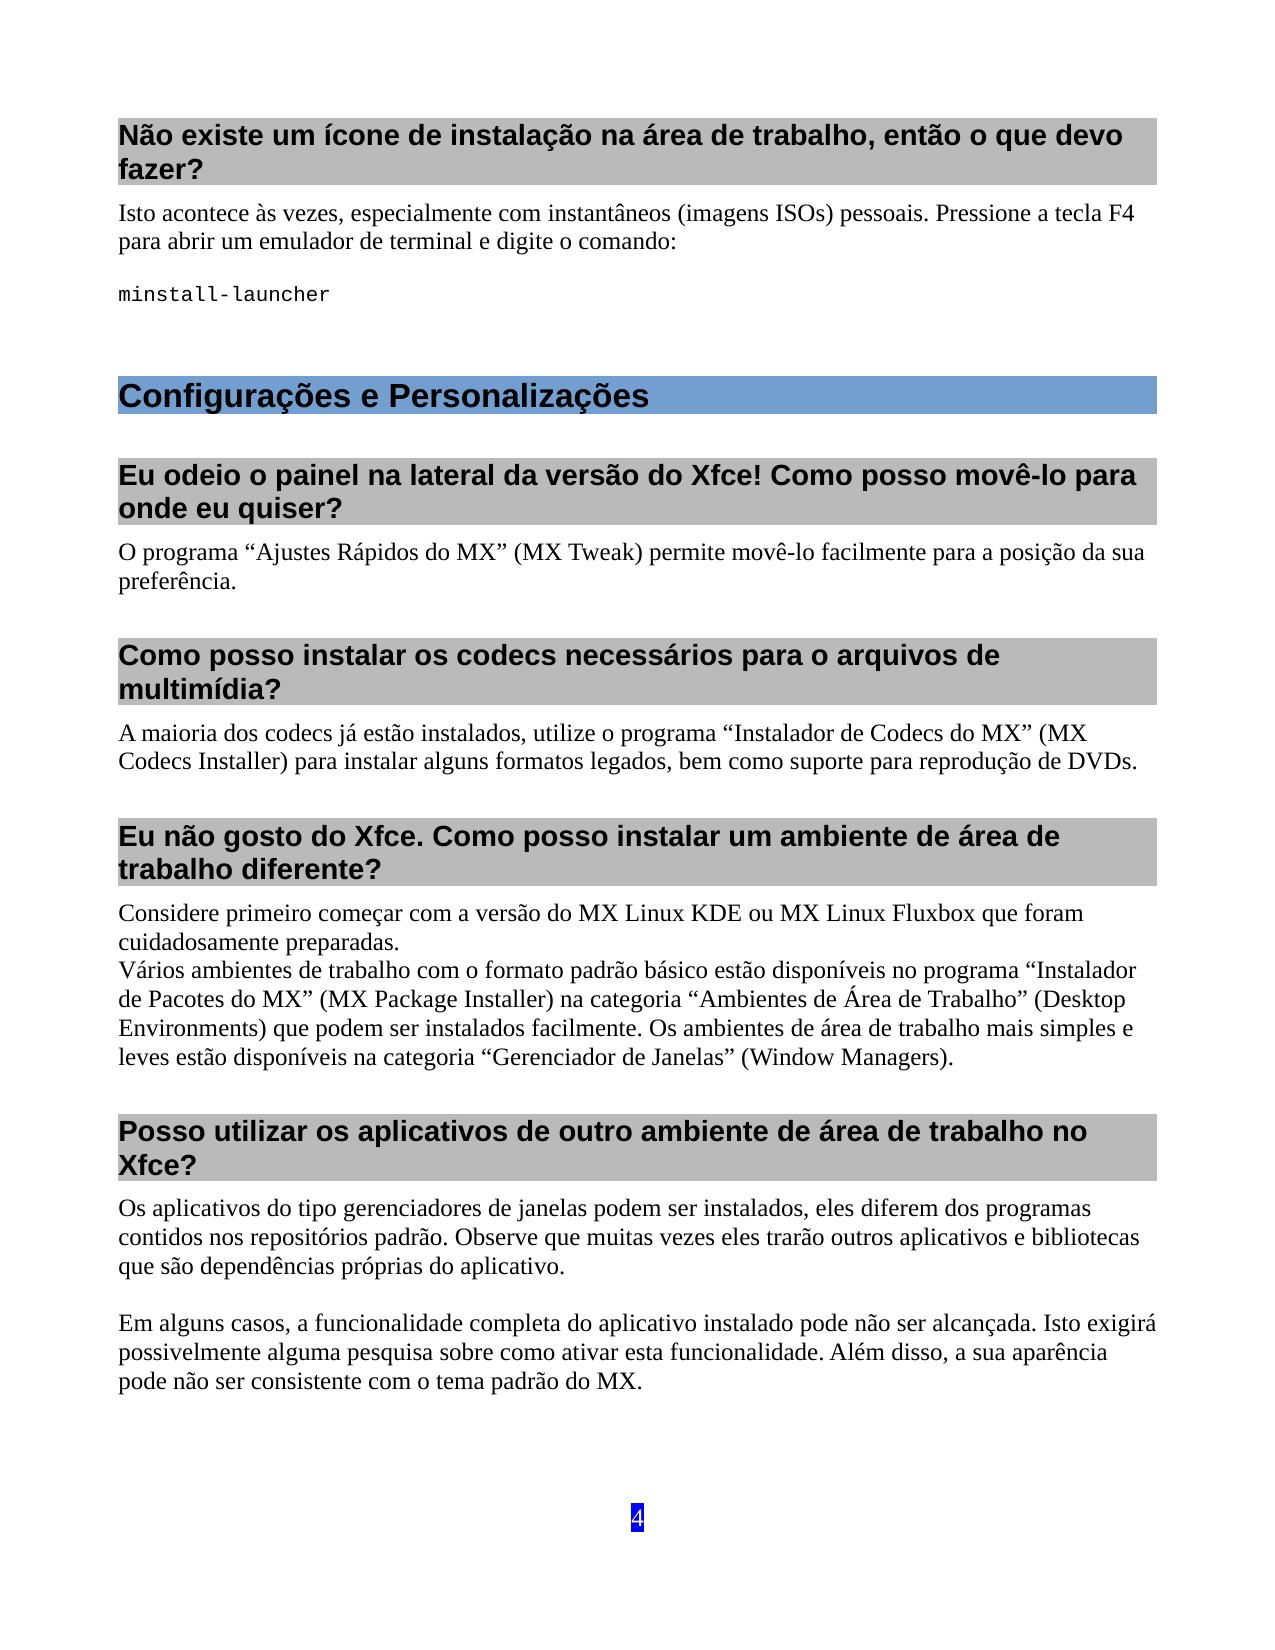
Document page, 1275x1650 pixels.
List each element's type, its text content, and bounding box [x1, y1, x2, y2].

subtitle Posso utilizar os aplicativos de outro ambiente de área de trabalho no Xfce? [118, 1114, 1157, 1181]
text Em alguns casos, a funcionalidade completa do aplicativo instalado pode não ser alcançada. Isto exigirá possivelmente alguma pesquisa sobre como ativar esta funcionalidade. Além disso, a sua aparência pode não ser consistente com o tema padrão do MX. [118, 1308, 1157, 1395]
subtitle Eu odeio o painel na lateral da versão do Xfce! Como posso movê-lo para onde eu quiser? [118, 458, 1157, 525]
text A maioria dos codecs já estão instalados, utilize o programa “Instalador de Codecs do MX” (MX Codecs Installer) para instalar alguns formatos legados, bem como suporte para reprodução de DVDs. [118, 718, 1157, 775]
subtitle Configurações e Personalizações [118, 376, 1157, 414]
text Isto acontece às vezes, especialmente com instantâneos (imagens ISOs) pessoais. Pressione a tecla F4 para abrir um emulador de terminal e digite o comando: [118, 198, 1157, 255]
text Vários ambientes de trabalho com o formato padrão básico estão disponíveis no programa “Instalador de Pacotes do MX” (MX Package Installer) na categoria “Ambientes de Área de Trabalho” (Desktop Environments) que podem ser instalados facilmente. Os ambientes de área de trabalho mais simples e leves estão disponíveis na categoria “Gerenciador de Janelas” (Window Managers). [118, 956, 1157, 1071]
subtitle Não existe um ícone de instalação na área de trabalho, então o que devo fazer? [118, 118, 1157, 185]
text minstall-launcher [118, 284, 1157, 308]
subtitle Eu não gosto do Xfce. Como posso instalar um ambiente de área de trabalho diferente? [118, 818, 1157, 886]
text Os aplicativos do tipo gerenciadores de janelas podem ser instalados, eles diferem dos programas contidos nos repositórios padrão. Observe que muitas vezes eles trarão outros aplicativos e bibliotecas que são dependências próprias do aplicativo. [118, 1193, 1157, 1280]
text O programa “Ajustes Rápidos do MX” (MX Tweak) permite movê-lo facilmente para a posição da sua preferência. [118, 537, 1157, 595]
text Considere primeiro começar com a versão do MX Linux KDE ou MX Linux Fluxbox que foram cuidadosamente preparadas. [118, 898, 1157, 956]
subtitle Como posso instalar os codecs necessários para o arquivos de multimídia? [118, 638, 1157, 705]
